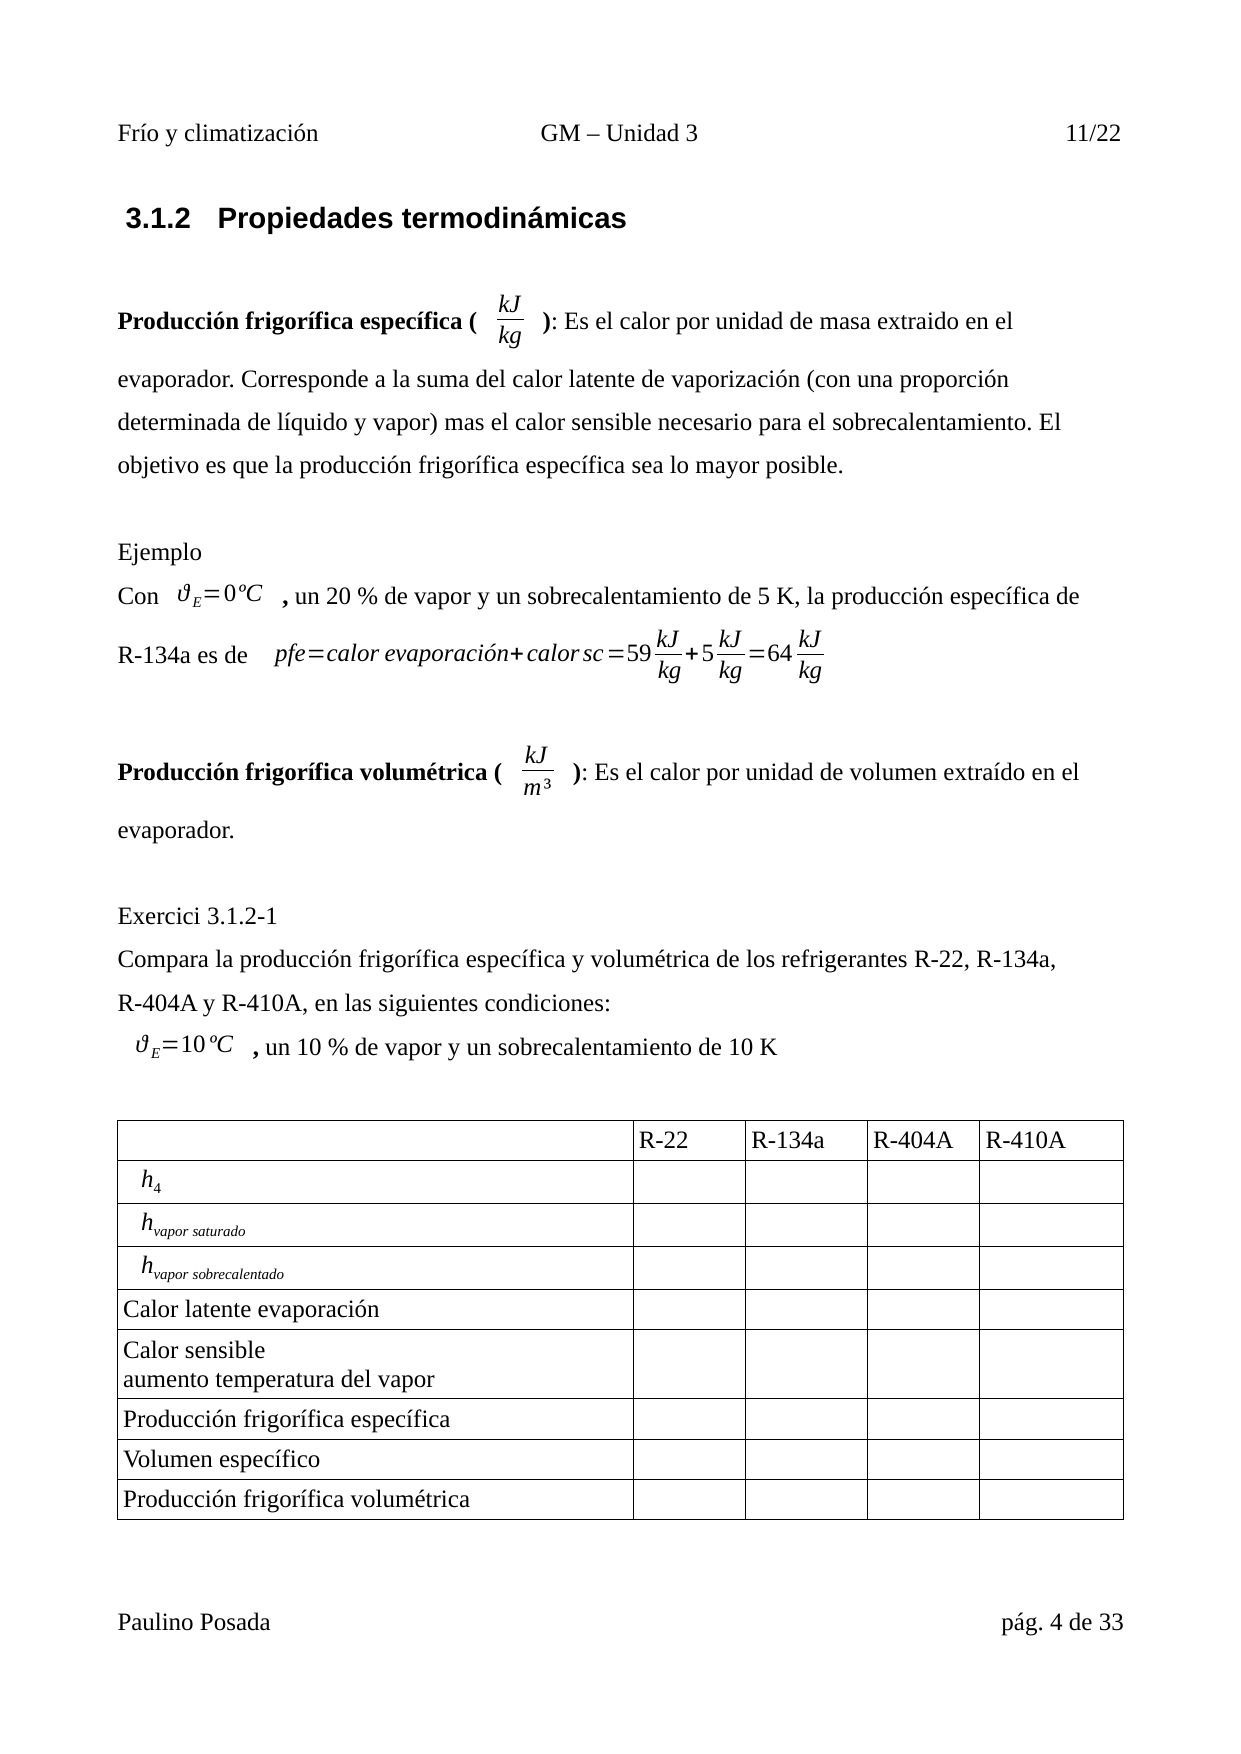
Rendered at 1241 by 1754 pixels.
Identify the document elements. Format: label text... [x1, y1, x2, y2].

table_cell [868, 1161, 979, 1203]
table_cell [980, 1399, 1123, 1438]
table_cell Producción frigorífica volumétrica [118, 1480, 633, 1519]
table_cell [634, 1204, 745, 1246]
table_cell [868, 1440, 979, 1479]
table_cell [868, 1290, 979, 1329]
table_cell [746, 1204, 867, 1246]
table_cell [980, 1161, 1123, 1203]
table_cell [634, 1161, 745, 1203]
table_cell [980, 1440, 1123, 1479]
table_cell [634, 1247, 745, 1289]
table_cell [118, 1247, 633, 1289]
text Ejemplo [117, 537, 1123, 565]
table_cell [980, 1204, 1123, 1246]
table_header R-410A [980, 1121, 1123, 1160]
table_cell [118, 1161, 633, 1203]
table_cell [746, 1161, 867, 1203]
text Producción frigorífica específica (): Es el calor por unidad de masa extraido en el evaporador. Corresponde a la suma del calor latente de vaporización (con una proporción determinada de líquido y vapor) mas el calor sensible necesario para el sobrecalentamiento. El objetivo es que la producción frigorífica específica sea lo mayor posible. [117, 291, 1123, 479]
table_cell [980, 1330, 1123, 1398]
table_header R-134a [746, 1121, 867, 1160]
subtitle Propiedades termodinámicas [117, 201, 1123, 235]
table_cell [634, 1290, 745, 1329]
table_cell Calor sensible aumento temperatura del vapor [118, 1330, 633, 1398]
table_cell [980, 1290, 1123, 1329]
table_header R-404A [868, 1121, 979, 1160]
table_cell [868, 1330, 979, 1398]
table_cell [868, 1480, 979, 1519]
text , un 10 % de vapor y un sobrecalentamiento de 10 K [117, 1031, 1123, 1062]
table_cell [746, 1480, 867, 1519]
table_cell [746, 1290, 867, 1329]
table_cell [634, 1440, 745, 1479]
text Producción frigorífica volumétrica (): Es el calor por unidad de volumen extraído en el evaporador. [117, 742, 1123, 844]
table_cell [746, 1440, 867, 1479]
table_cell [868, 1247, 979, 1289]
text Con, un 20 % de vapor y un sobrecalentamiento de 5 K, la producción específica de R-134a es de [117, 580, 1123, 684]
table_cell [868, 1399, 979, 1438]
table_cell [980, 1480, 1123, 1519]
table_header [118, 1121, 633, 1160]
table_cell [868, 1204, 979, 1246]
table_cell [980, 1247, 1123, 1289]
table_header R-22 [634, 1121, 745, 1160]
table_cell [634, 1330, 745, 1398]
table_cell [118, 1204, 633, 1246]
table_cell [634, 1480, 745, 1519]
table_cell Volumen específico [118, 1440, 633, 1479]
text Exercici 3.1.2-1 [117, 901, 1123, 930]
table_cell [746, 1247, 867, 1289]
table_cell Calor latente evaporación [118, 1290, 633, 1329]
table_cell [746, 1330, 867, 1398]
text Compara la producción frigorífica específica y volumétrica de los refrigerantes R-22, R-134a, R-404A y R-410A, en las siguientes condiciones: [117, 944, 1123, 1016]
table_cell Producción frigorífica específica [118, 1399, 633, 1438]
table_cell [634, 1399, 745, 1438]
table_cell [746, 1399, 867, 1438]
